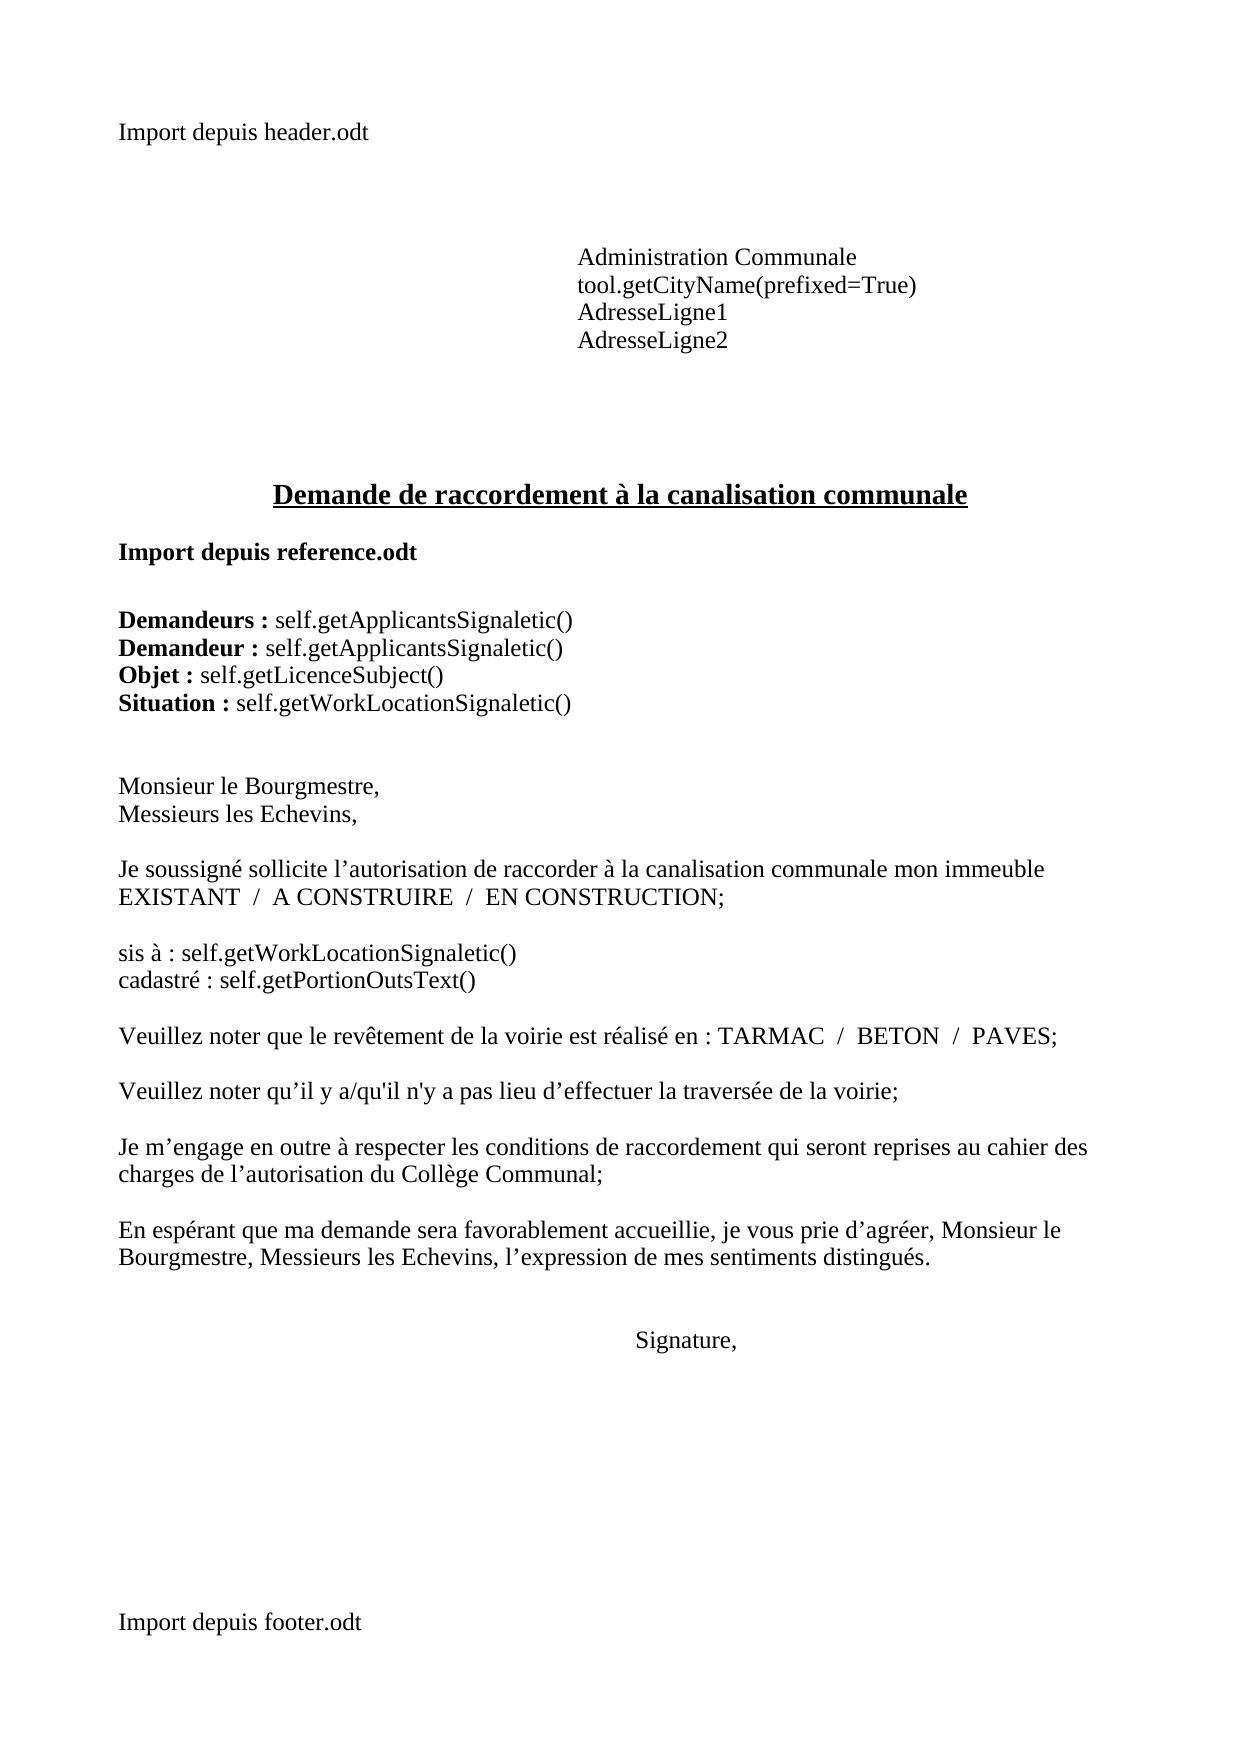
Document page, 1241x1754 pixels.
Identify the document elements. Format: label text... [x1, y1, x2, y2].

text En espérant que ma demande sera favorablement accueillie, je vous prie d’agréer, Monsieur le Bourgmestre, Messieurs les Echevins, l’expression de mes sentiments distingués. [118, 1216, 1122, 1271]
text EXISTANT / A CONSTRUIRE / EN CONSTRUCTION; [118, 883, 1122, 911]
text Je soussigné sollicite l’autorisation de raccorder à la canalisation communale mon immeuble [118, 856, 1122, 883]
text Monsieur le Bourgmestre, [118, 772, 1122, 800]
text Objet : self.getLicenceSubject() [118, 662, 1122, 689]
text Situation : self.getWorkLocationSignaletic() [118, 689, 1122, 717]
text AdresseLigne1 [577, 298, 1028, 326]
text cadastré : self.getPortionOutsText() [118, 966, 1122, 994]
text AdresseLigne2 [577, 326, 1028, 354]
text Veuillez noter que le revêtement de la voirie est réalisé en : TARMAC / BETON / PAVES; [118, 1022, 1122, 1049]
text Je m’engage en outre à respecter les conditions de raccordement qui seront reprises au cahier des charges de l’autorisation du Collège Communal; [118, 1133, 1122, 1188]
text Import depuis header.odt [118, 118, 539, 146]
text sis à : self.getWorkLocationSignaletic() [118, 939, 1122, 966]
text Administration Communale tool.getCityName(prefixed=True) [577, 243, 1028, 298]
text Messieurs les Echevins, [118, 800, 1122, 828]
text Demande de raccordement à la canalisation communale [118, 478, 1122, 511]
text Demandeurs : self.getApplicantsSignaletic() [118, 606, 1122, 634]
text Signature, [118, 1327, 1122, 1354]
text Demandeur : self.getApplicantsSignaletic() [118, 634, 1122, 662]
text Veuillez noter qu’il y a/qu'il n'y a pas lieu d’effectuer la traversée de la voirie; [118, 1077, 1122, 1105]
text Import depuis reference.odt [118, 538, 1122, 566]
